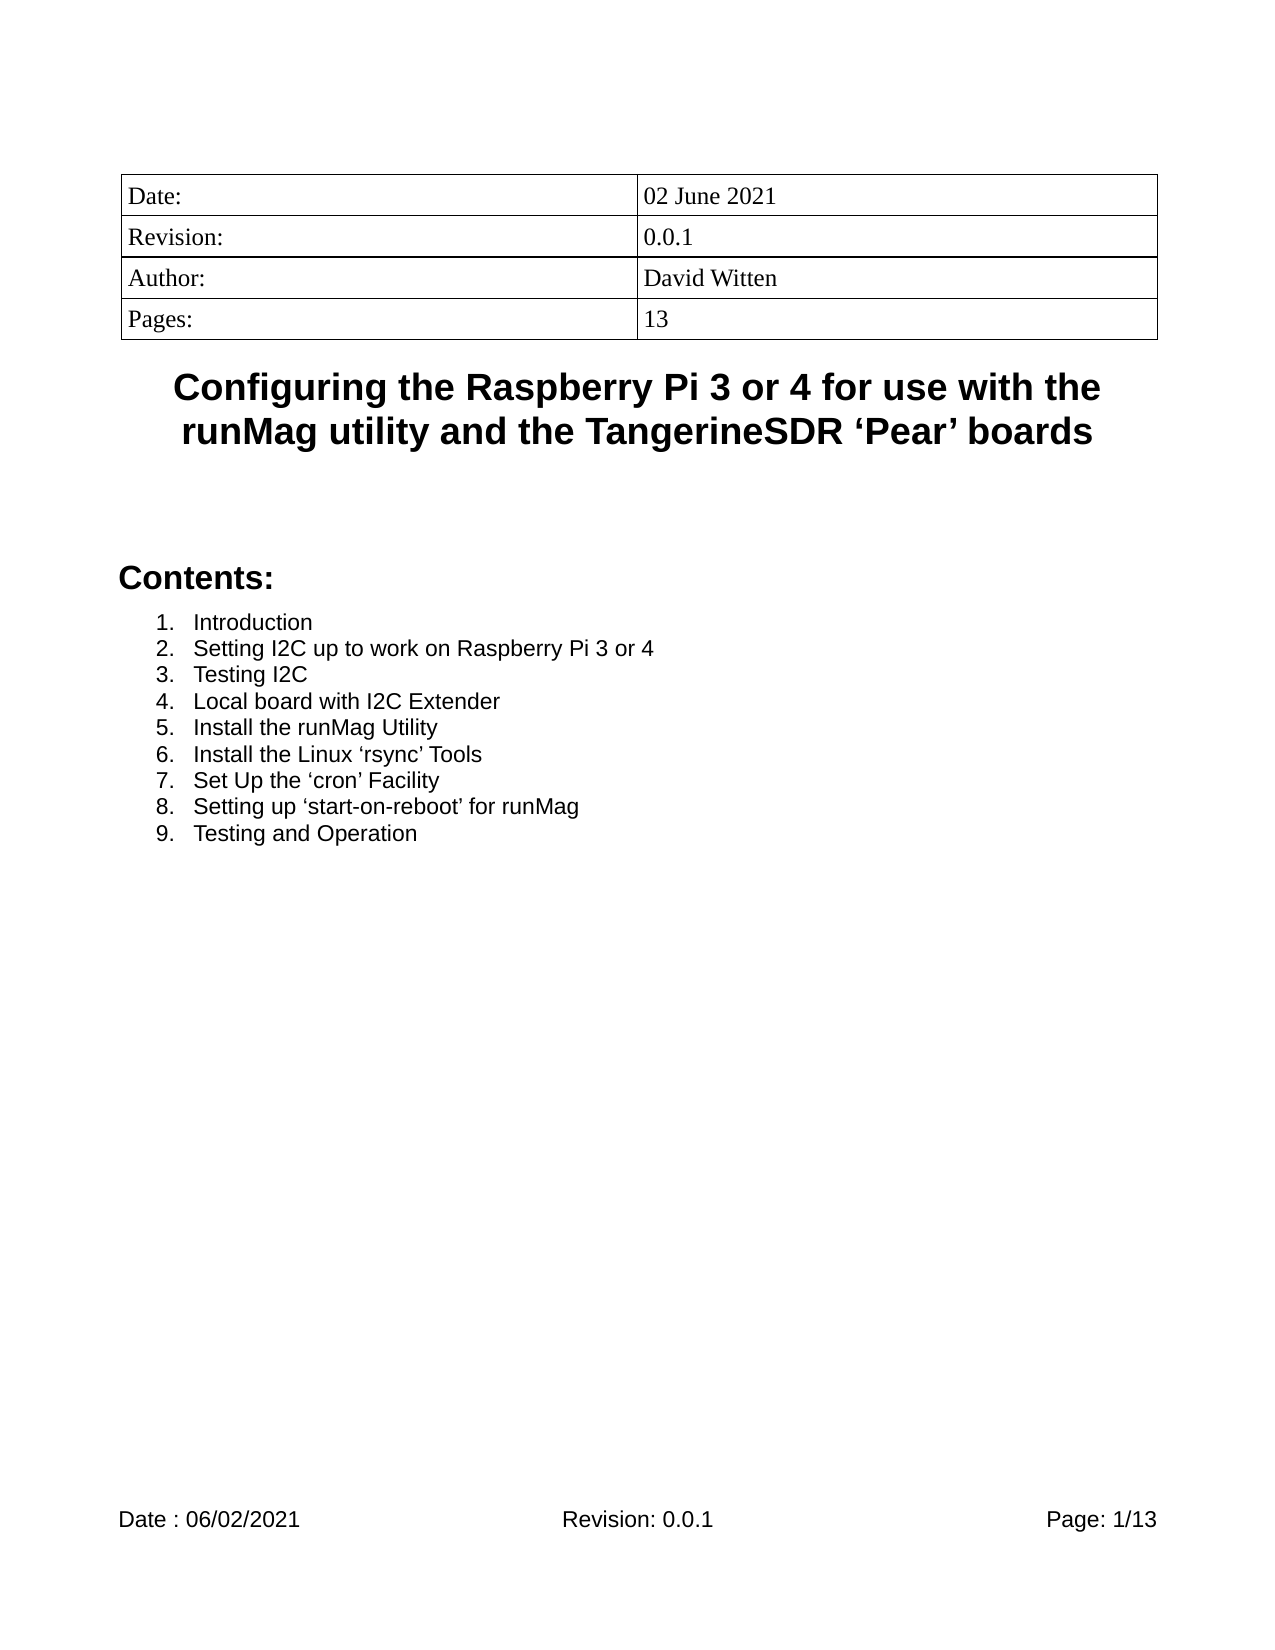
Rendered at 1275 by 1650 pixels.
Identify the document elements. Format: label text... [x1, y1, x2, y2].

list Set Up the ‘cron’ Facility [156, 767, 1157, 793]
table_cell Revision: [122, 216, 637, 256]
table_header Date: [122, 175, 637, 215]
list Local board with I2C Extender [156, 688, 1157, 714]
list Setting I2C up to work on Raspberry Pi 3 or 4 [156, 635, 1157, 661]
list Testing I2C [156, 661, 1157, 688]
subtitle Configuring the Raspberry Pi 3 or 4 for use with the runMag utility and the TangerineSDR ‘Pear’ boards [118, 365, 1157, 452]
list Install the Linux ‘rsync’ Tools [156, 741, 1157, 767]
table_cell David Witten [638, 258, 1157, 298]
subtitle Contents: [118, 558, 1157, 596]
table_cell Author: [122, 258, 637, 298]
table_cell 13 [638, 299, 1157, 339]
table_cell Pages: [122, 299, 637, 339]
list Testing and Operation [156, 819, 1157, 846]
list Introduction [156, 609, 1157, 635]
list Setting up ‘start-on-reboot’ for runMag [156, 793, 1157, 819]
list Install the runMag Utility [156, 714, 1157, 741]
table_header 02 June 2021 [638, 175, 1157, 215]
table_cell 0.0.1 [638, 216, 1157, 256]
